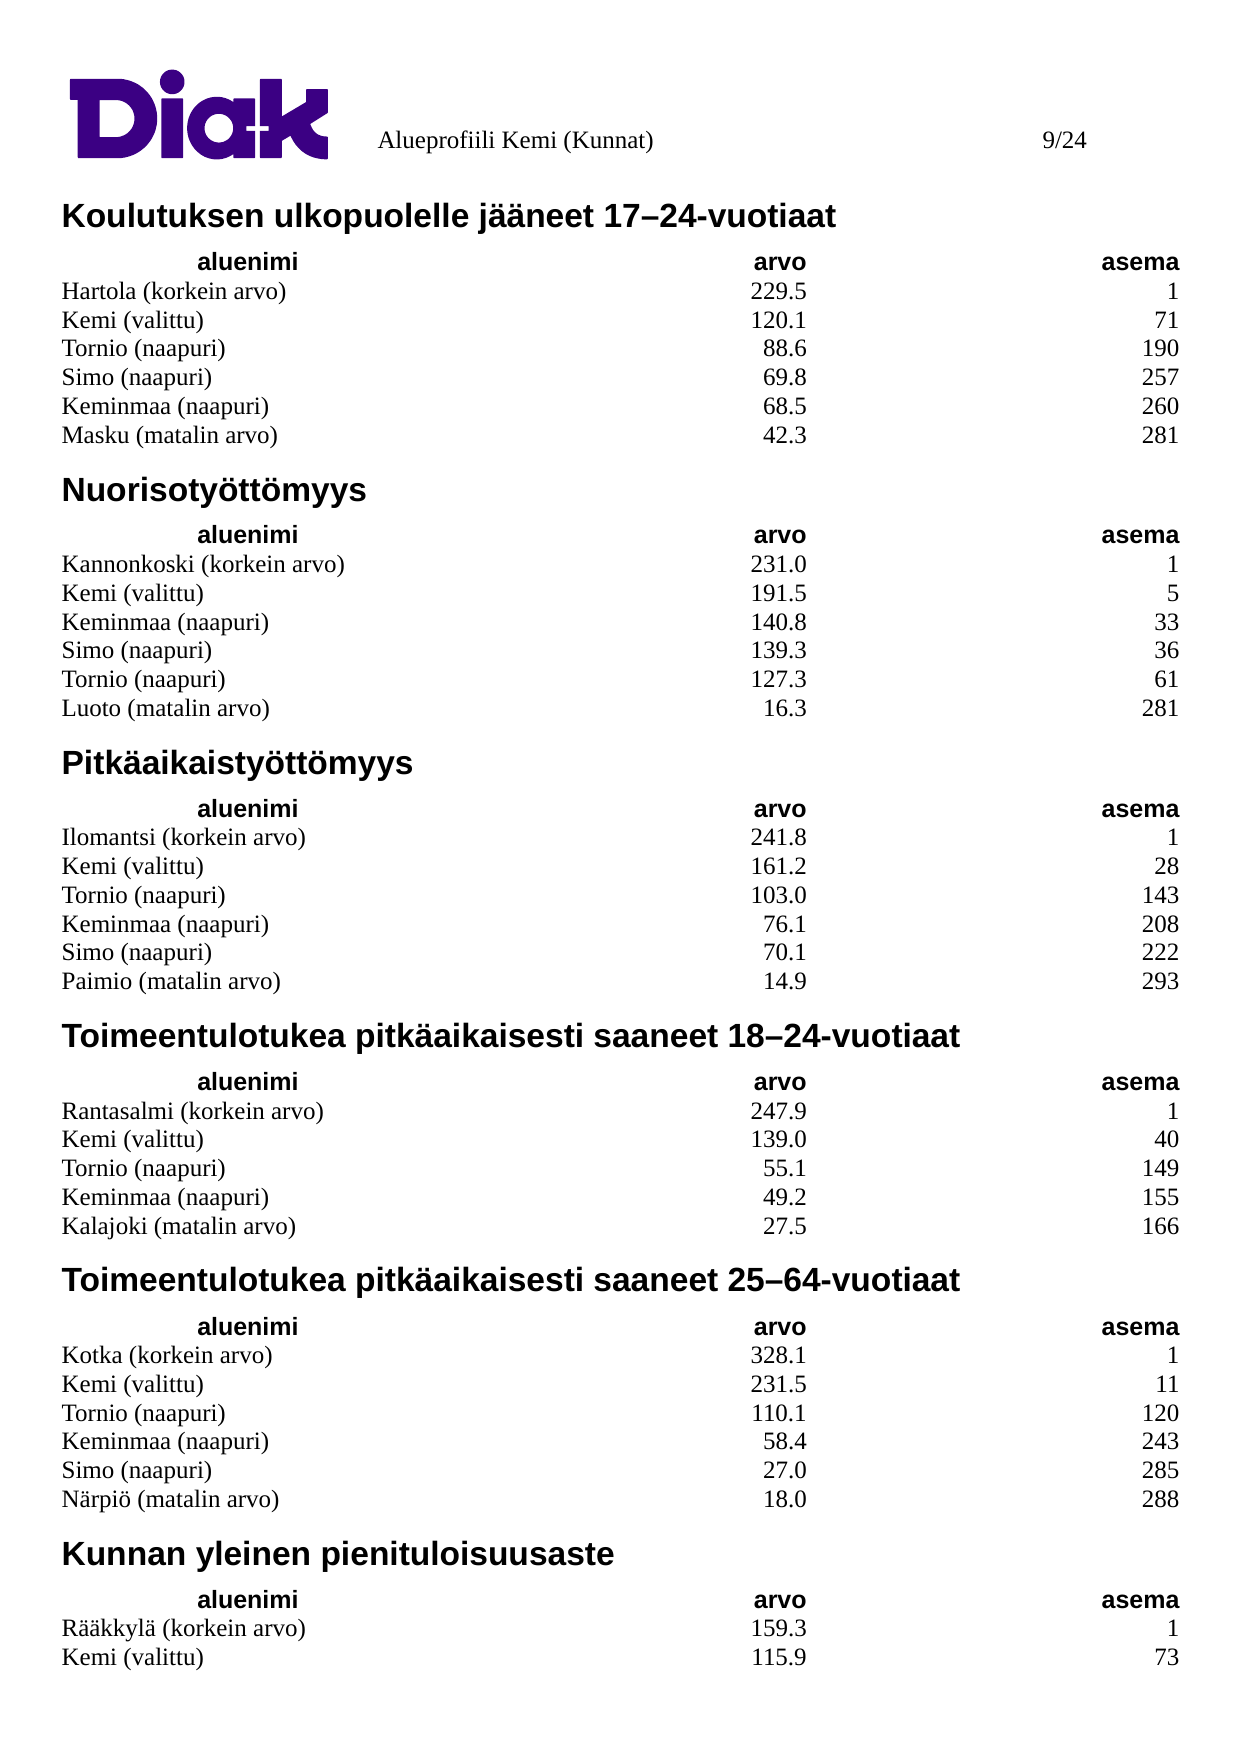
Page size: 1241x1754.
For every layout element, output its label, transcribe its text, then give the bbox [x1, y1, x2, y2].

table_cell 243 [806, 1426, 1179, 1455]
table_cell 115.9 [434, 1642, 806, 1671]
table_cell Tornio (naapuri) [61, 1398, 434, 1426]
table_cell 14.9 [434, 966, 806, 995]
table_cell Luoto (matalin arvo) [61, 693, 434, 722]
subtitle Koulutuksen ulkopuolelle jääneet 17–24-vuotiaat [61, 196, 1179, 235]
table_cell 328.1 [434, 1340, 806, 1369]
table_cell 257 [806, 362, 1179, 391]
table_header arvo [434, 1311, 806, 1340]
table_cell 88.6 [434, 334, 806, 362]
table_cell 149 [806, 1153, 1179, 1182]
table_cell 103.0 [434, 880, 806, 909]
table_cell 27.0 [434, 1455, 806, 1484]
table_cell Tornio (naapuri) [61, 334, 434, 362]
table_cell 120 [806, 1398, 1179, 1426]
table_cell Kemi (valittu) [61, 851, 434, 880]
table_cell 55.1 [434, 1153, 806, 1182]
table_cell Tornio (naapuri) [61, 1153, 434, 1182]
table_cell 191.5 [434, 578, 806, 607]
table_cell 127.3 [434, 664, 806, 693]
table_cell Keminmaa (naapuri) [61, 607, 434, 636]
table_cell 71 [806, 305, 1179, 333]
table_cell 1 [806, 276, 1179, 305]
table_cell Keminmaa (naapuri) [61, 1182, 434, 1211]
table_header asema [806, 1585, 1179, 1613]
table_cell 33 [806, 607, 1179, 636]
table_cell Hartola (korkein arvo) [61, 276, 434, 305]
table_cell 281 [806, 420, 1179, 448]
subtitle Pitkäaikaistyöttömyys [61, 743, 1179, 781]
table_cell 1 [806, 1614, 1179, 1642]
table_cell Keminmaa (naapuri) [61, 909, 434, 937]
table_cell 70.1 [434, 938, 806, 966]
table_cell Tornio (naapuri) [61, 880, 434, 909]
table_cell 241.8 [434, 823, 806, 851]
table_cell Simo (naapuri) [61, 938, 434, 966]
table_header asema [806, 794, 1179, 822]
table_cell 27.5 [434, 1211, 806, 1239]
table_cell 58.4 [434, 1426, 806, 1455]
table_cell 288 [806, 1484, 1179, 1513]
table_cell 285 [806, 1455, 1179, 1484]
table_cell 42.3 [434, 420, 806, 448]
table_cell Rääkkylä (korkein arvo) [61, 1614, 434, 1642]
table_header asema [806, 1311, 1179, 1340]
table_cell 231.0 [434, 549, 806, 578]
table_header asema [806, 521, 1179, 549]
table_cell 16.3 [434, 693, 806, 722]
table_cell Rantasalmi (korkein arvo) [61, 1096, 434, 1124]
table_header aluenimi [61, 794, 434, 822]
table_cell 40 [806, 1125, 1179, 1153]
table_cell Kemi (valittu) [61, 1642, 434, 1671]
table_cell Kemi (valittu) [61, 1125, 434, 1153]
table_cell 159.3 [434, 1614, 806, 1642]
table_cell Ilomantsi (korkein arvo) [61, 823, 434, 851]
table_cell 166 [806, 1211, 1179, 1239]
table_cell Närpiö (matalin arvo) [61, 1484, 434, 1513]
table_cell 18.0 [434, 1484, 806, 1513]
table_cell 293 [806, 966, 1179, 995]
table_cell 120.1 [434, 305, 806, 333]
table_header arvo [434, 1067, 806, 1096]
table_cell Tornio (naapuri) [61, 664, 434, 693]
table_cell 1 [806, 549, 1179, 578]
table_header aluenimi [61, 1067, 434, 1096]
table_cell 5 [806, 578, 1179, 607]
table_cell Simo (naapuri) [61, 636, 434, 664]
table_cell 76.1 [434, 909, 806, 937]
table_header aluenimi [61, 247, 434, 276]
table_cell 11 [806, 1369, 1179, 1398]
table_cell 190 [806, 334, 1179, 362]
table_cell 28 [806, 851, 1179, 880]
table_header arvo [434, 794, 806, 822]
table_cell 1 [806, 823, 1179, 851]
table_header aluenimi [61, 1311, 434, 1340]
table_cell 49.2 [434, 1182, 806, 1211]
table_cell 155 [806, 1182, 1179, 1211]
table_cell 73 [806, 1642, 1179, 1671]
table_header asema [806, 247, 1179, 276]
table_cell 247.9 [434, 1096, 806, 1124]
table_cell 260 [806, 391, 1179, 420]
table_header arvo [434, 1585, 806, 1613]
table_cell Simo (naapuri) [61, 1455, 434, 1484]
table_cell 161.2 [434, 851, 806, 880]
table_cell 222 [806, 938, 1179, 966]
table_cell Keminmaa (naapuri) [61, 391, 434, 420]
table_cell 36 [806, 636, 1179, 664]
table_cell 208 [806, 909, 1179, 937]
table_cell Kemi (valittu) [61, 1369, 434, 1398]
table_cell 143 [806, 880, 1179, 909]
table_header aluenimi [61, 521, 434, 549]
table_cell 110.1 [434, 1398, 806, 1426]
table_cell 1 [806, 1096, 1179, 1124]
table_cell Keminmaa (naapuri) [61, 1426, 434, 1455]
table_header aluenimi [61, 1585, 434, 1613]
table_header asema [806, 1067, 1179, 1096]
table_cell 139.0 [434, 1125, 806, 1153]
table_cell Paimio (matalin arvo) [61, 966, 434, 995]
table_cell Masku (matalin arvo) [61, 420, 434, 448]
subtitle Toimeentulotukea pitkäaikaisesti saaneet 25–64-vuotiaat [61, 1260, 1179, 1299]
table_cell 281 [806, 693, 1179, 722]
subtitle Nuorisotyöttömyys [61, 469, 1179, 508]
table_cell Kotka (korkein arvo) [61, 1340, 434, 1369]
table_cell Kemi (valittu) [61, 305, 434, 333]
table_cell 140.8 [434, 607, 806, 636]
subtitle Toimeentulotukea pitkäaikaisesti saaneet 18–24-vuotiaat [61, 1016, 1179, 1054]
table_cell 229.5 [434, 276, 806, 305]
table_cell Kannonkoski (korkein arvo) [61, 549, 434, 578]
table_cell 68.5 [434, 391, 806, 420]
table_cell Simo (naapuri) [61, 362, 434, 391]
subtitle Kunnan yleinen pienituloisuusaste [61, 1533, 1179, 1572]
table_cell 69.8 [434, 362, 806, 391]
table_cell 139.3 [434, 636, 806, 664]
table_cell Kalajoki (matalin arvo) [61, 1211, 434, 1239]
table_header arvo [434, 247, 806, 276]
table_cell 231.5 [434, 1369, 806, 1398]
table_cell 1 [806, 1340, 1179, 1369]
table_header arvo [434, 521, 806, 549]
table_cell Kemi (valittu) [61, 578, 434, 607]
table_cell 61 [806, 664, 1179, 693]
